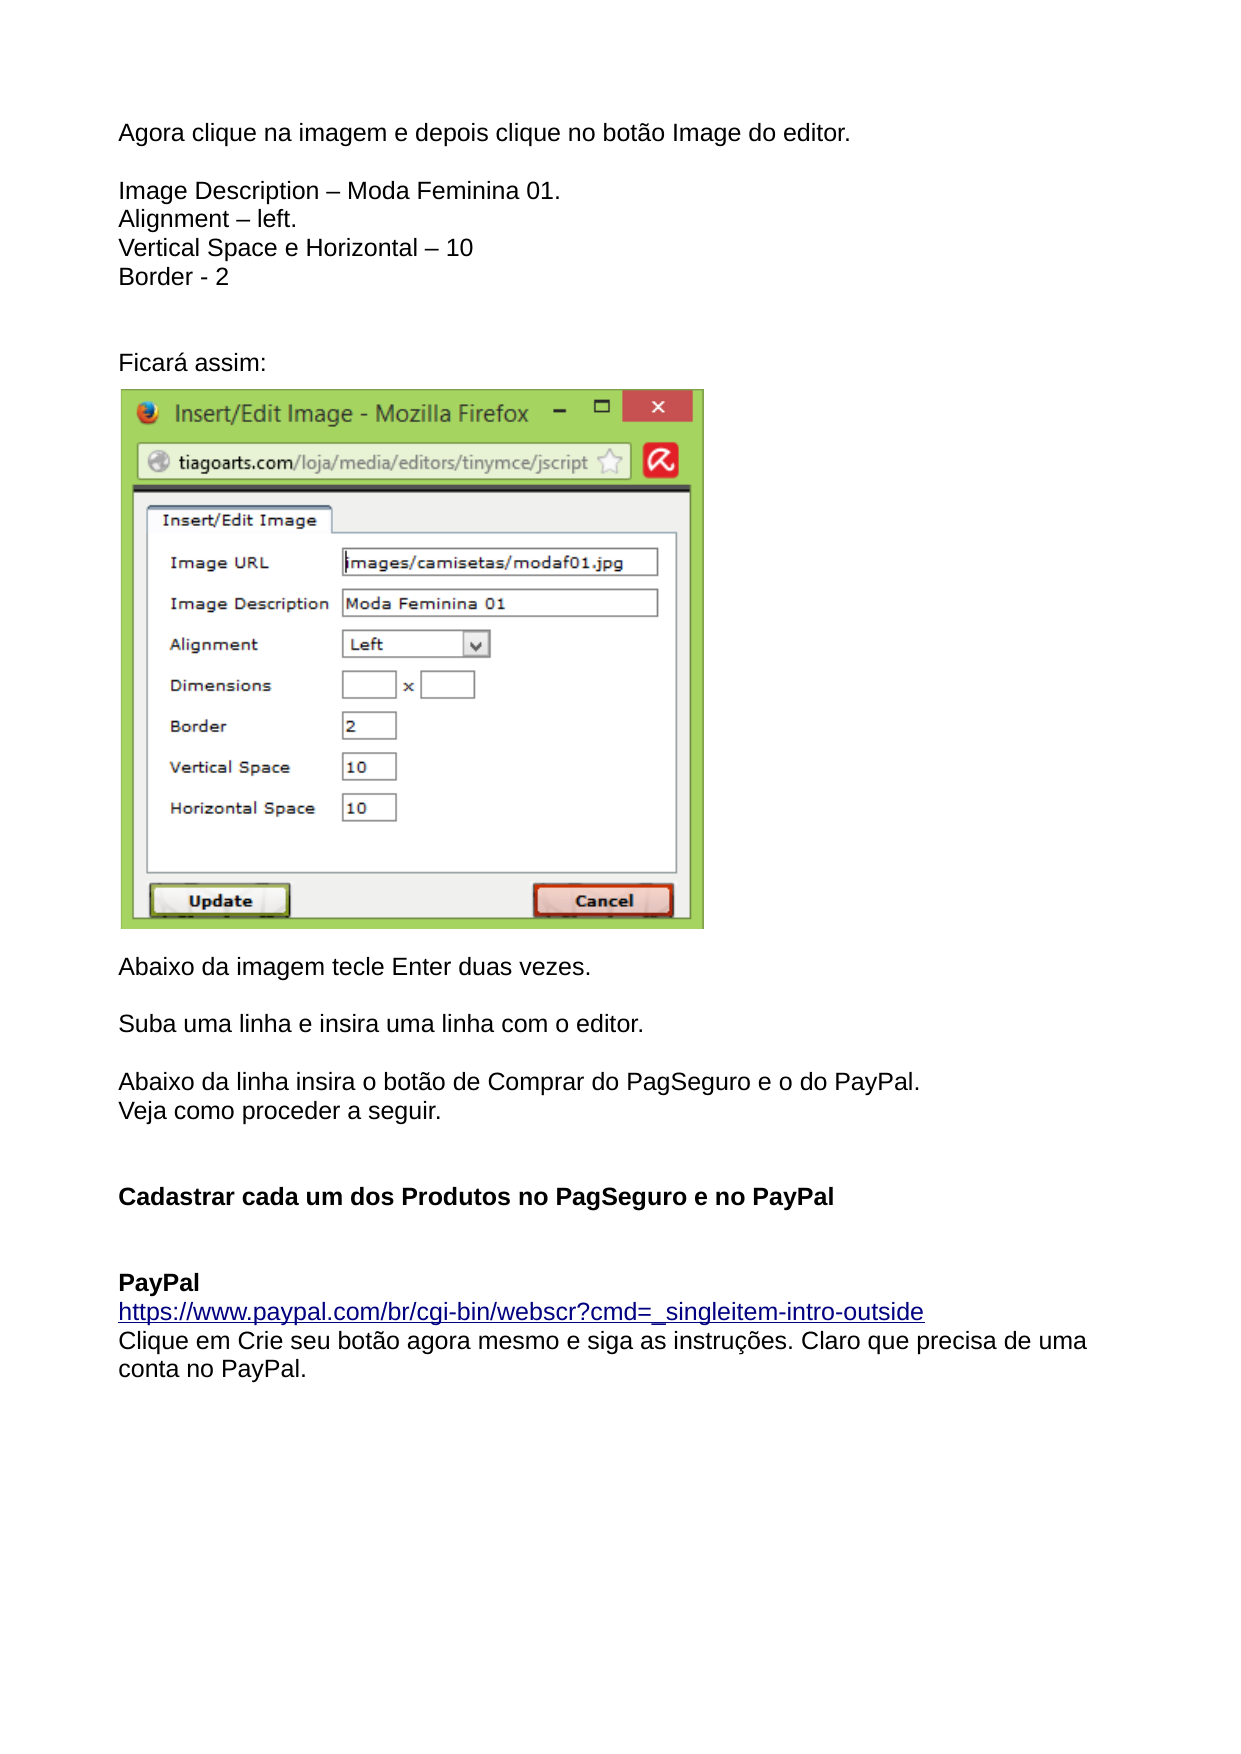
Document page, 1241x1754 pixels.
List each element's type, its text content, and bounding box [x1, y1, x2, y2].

text Vertical Space e Horizontal – 10 [118, 233, 1122, 262]
text Abaixo da linha insira o botão de Comprar do PagSeguro e o do PayPal. [118, 1067, 1122, 1096]
text PayPal [118, 1268, 1122, 1297]
text Agora clique na imagem e depois clique no botão Image do editor. [118, 118, 1122, 147]
text Border - 2 [118, 262, 1122, 291]
text Suba uma linha e insira uma linha com o editor. [118, 1009, 1122, 1038]
text Cadastrar cada um dos Produtos no PagSeguro e no PayPal [118, 1182, 1122, 1211]
text Abaixo da imagem tecle Enter duas vezes. [118, 952, 1122, 981]
text Alignment – left. [118, 204, 1122, 233]
text Ficará assim: [118, 348, 1122, 377]
text Clique em Crie seu botão agora mesmo e siga as instruções. Claro que precisa de uma conta no PayPal. [118, 1326, 1122, 1383]
text Veja como proceder a seguir. [118, 1096, 1122, 1124]
text Image Description – Moda Feminina 01. [118, 176, 1122, 204]
text https://www.paypal.com/br/cgi-bin/webscr?cmd=_singleitem-intro-outside [118, 1297, 1122, 1326]
